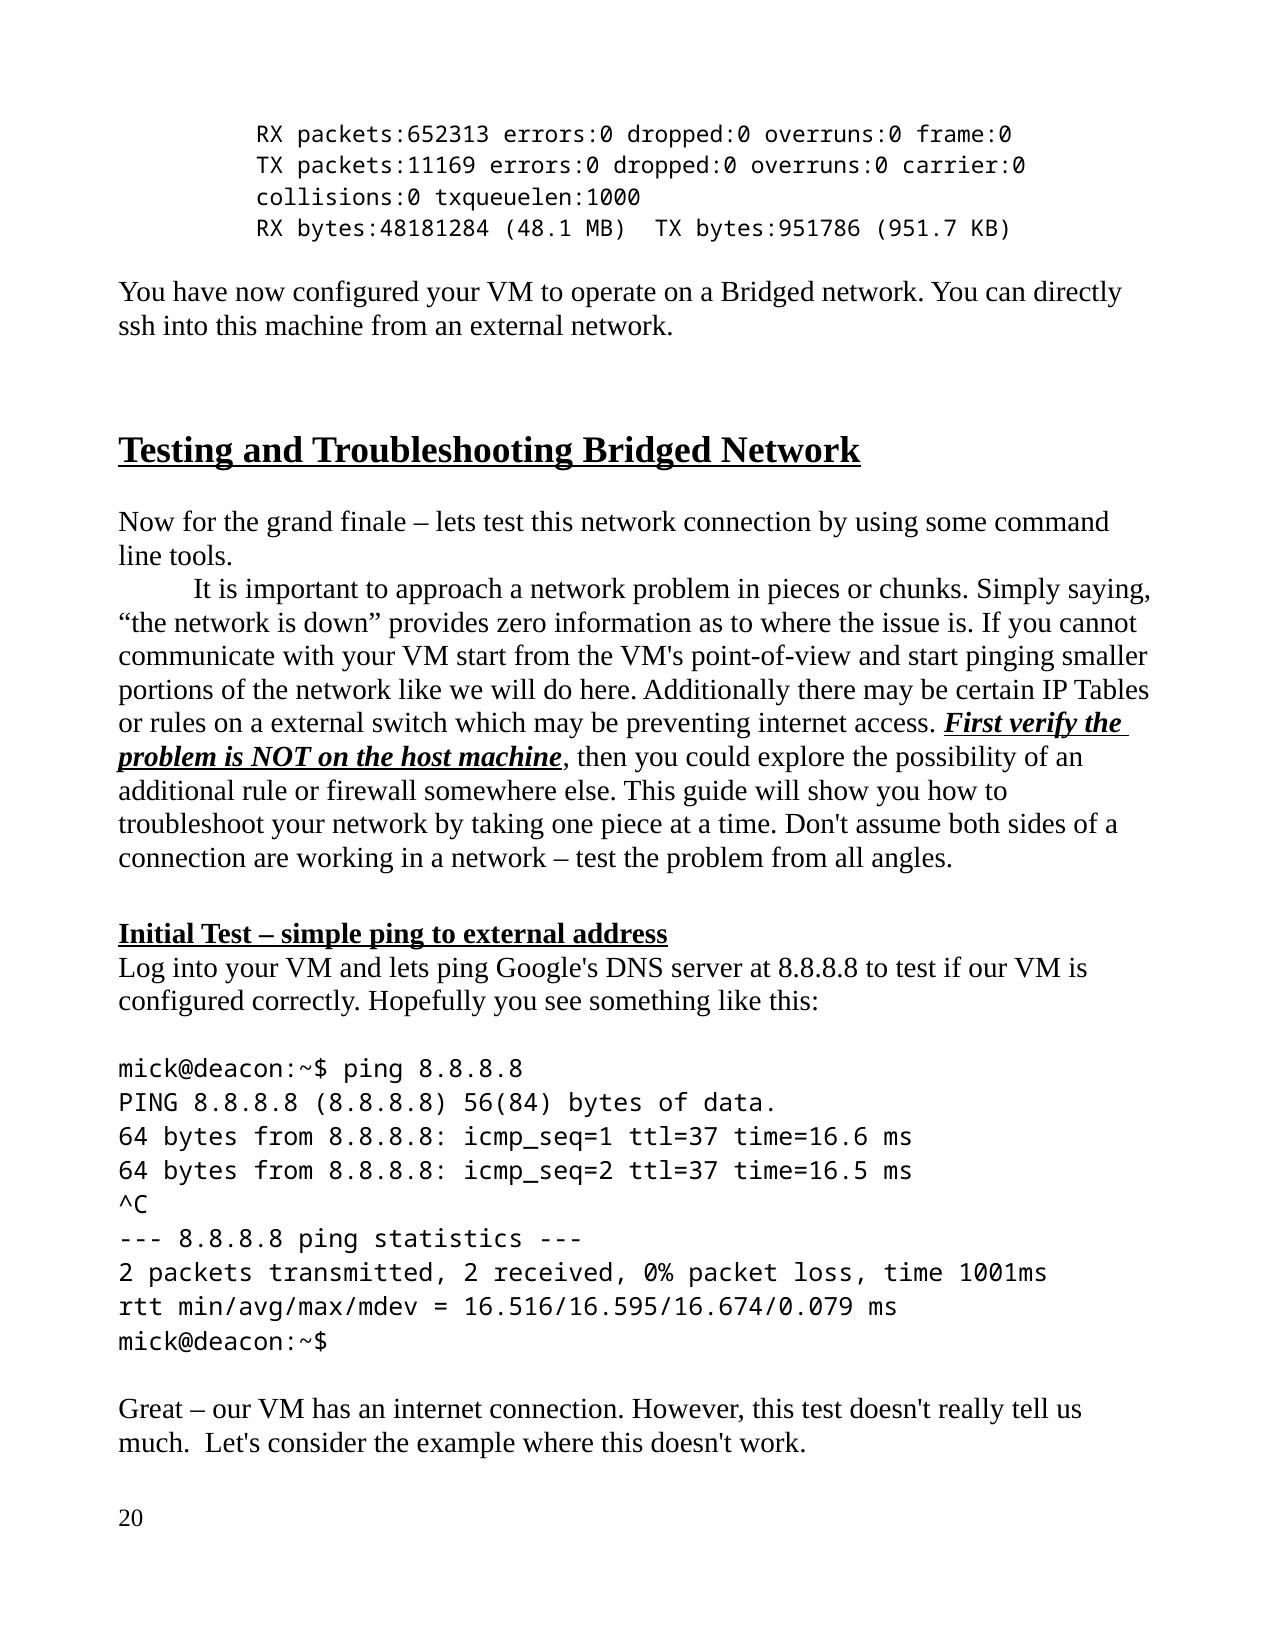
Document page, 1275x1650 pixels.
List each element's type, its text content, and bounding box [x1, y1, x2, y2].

text TX packets:11169 errors:0 dropped:0 overruns:0 carrier:0 [118, 149, 1157, 181]
text PING 8.8.8.8 (8.8.8.8) 56(84) bytes of data. [118, 1085, 1157, 1119]
text --- 8.8.8.8 ping statistics --- [118, 1221, 1157, 1255]
text Initial Test – simple ping to external address [118, 916, 1157, 950]
text Now for the grand finale – lets test this network connection by using some command line tools. [118, 504, 1157, 571]
text mick@deacon:~$ ping 8.8.8.8 [118, 1051, 1157, 1085]
text RX bytes:48181284 (48.1 MB) TX bytes:951786 (951.7 KB) [118, 212, 1157, 243]
text 64 bytes from 8.8.8.8: icmp_seq=2 ttl=37 time=16.5 ms [118, 1153, 1157, 1187]
text ^C [118, 1187, 1157, 1221]
text You have now configured your VM to operate on a Bridged network. You can directly ssh into this machine from an external network. [118, 274, 1157, 341]
text 64 bytes from 8.8.8.8: icmp_seq=1 ttl=37 time=16.6 ms [118, 1119, 1157, 1153]
text rtt min/avg/max/mdev = 16.516/16.595/16.674/0.079 ms [118, 1289, 1157, 1323]
text Testing and Troubleshooting Bridged Network [118, 428, 1157, 471]
text collisions:0 txqueuelen:1000 [118, 181, 1157, 212]
text It is important to approach a network problem in pieces or chunks. Simply saying, “the network is down” provides zero information as to where the issue is. If you cannot communicate with your VM start from the VM's point-of-view and start pinging smaller portions of the network like we will do here. Additionally there may be certain IP Tables or rules on a external switch which may be preventing internet access. First verify the problem is NOT on the host machine, then you could explore the possibility of an additional rule or firewall somewhere else. This guide will show you how to troubleshoot your network by taking one piece at a time. Don't assume both sides of a connection are working in a network – test the problem from all angles. [118, 571, 1157, 873]
text Great – our VM has an internet connection. However, this test doesn't really tell us much. Let's consider the example where this doesn't work. [118, 1391, 1157, 1458]
text 2 packets transmitted, 2 received, 0% packet loss, time 1001ms [118, 1255, 1157, 1289]
text Log into your VM and lets ping Google's DNS server at 8.8.8.8 to test if our VM is configured correctly. Hopefully you see something like this: [118, 950, 1157, 1017]
text RX packets:652313 errors:0 dropped:0 overruns:0 frame:0 [118, 118, 1157, 149]
text mick@deacon:~$ [118, 1323, 1157, 1357]
